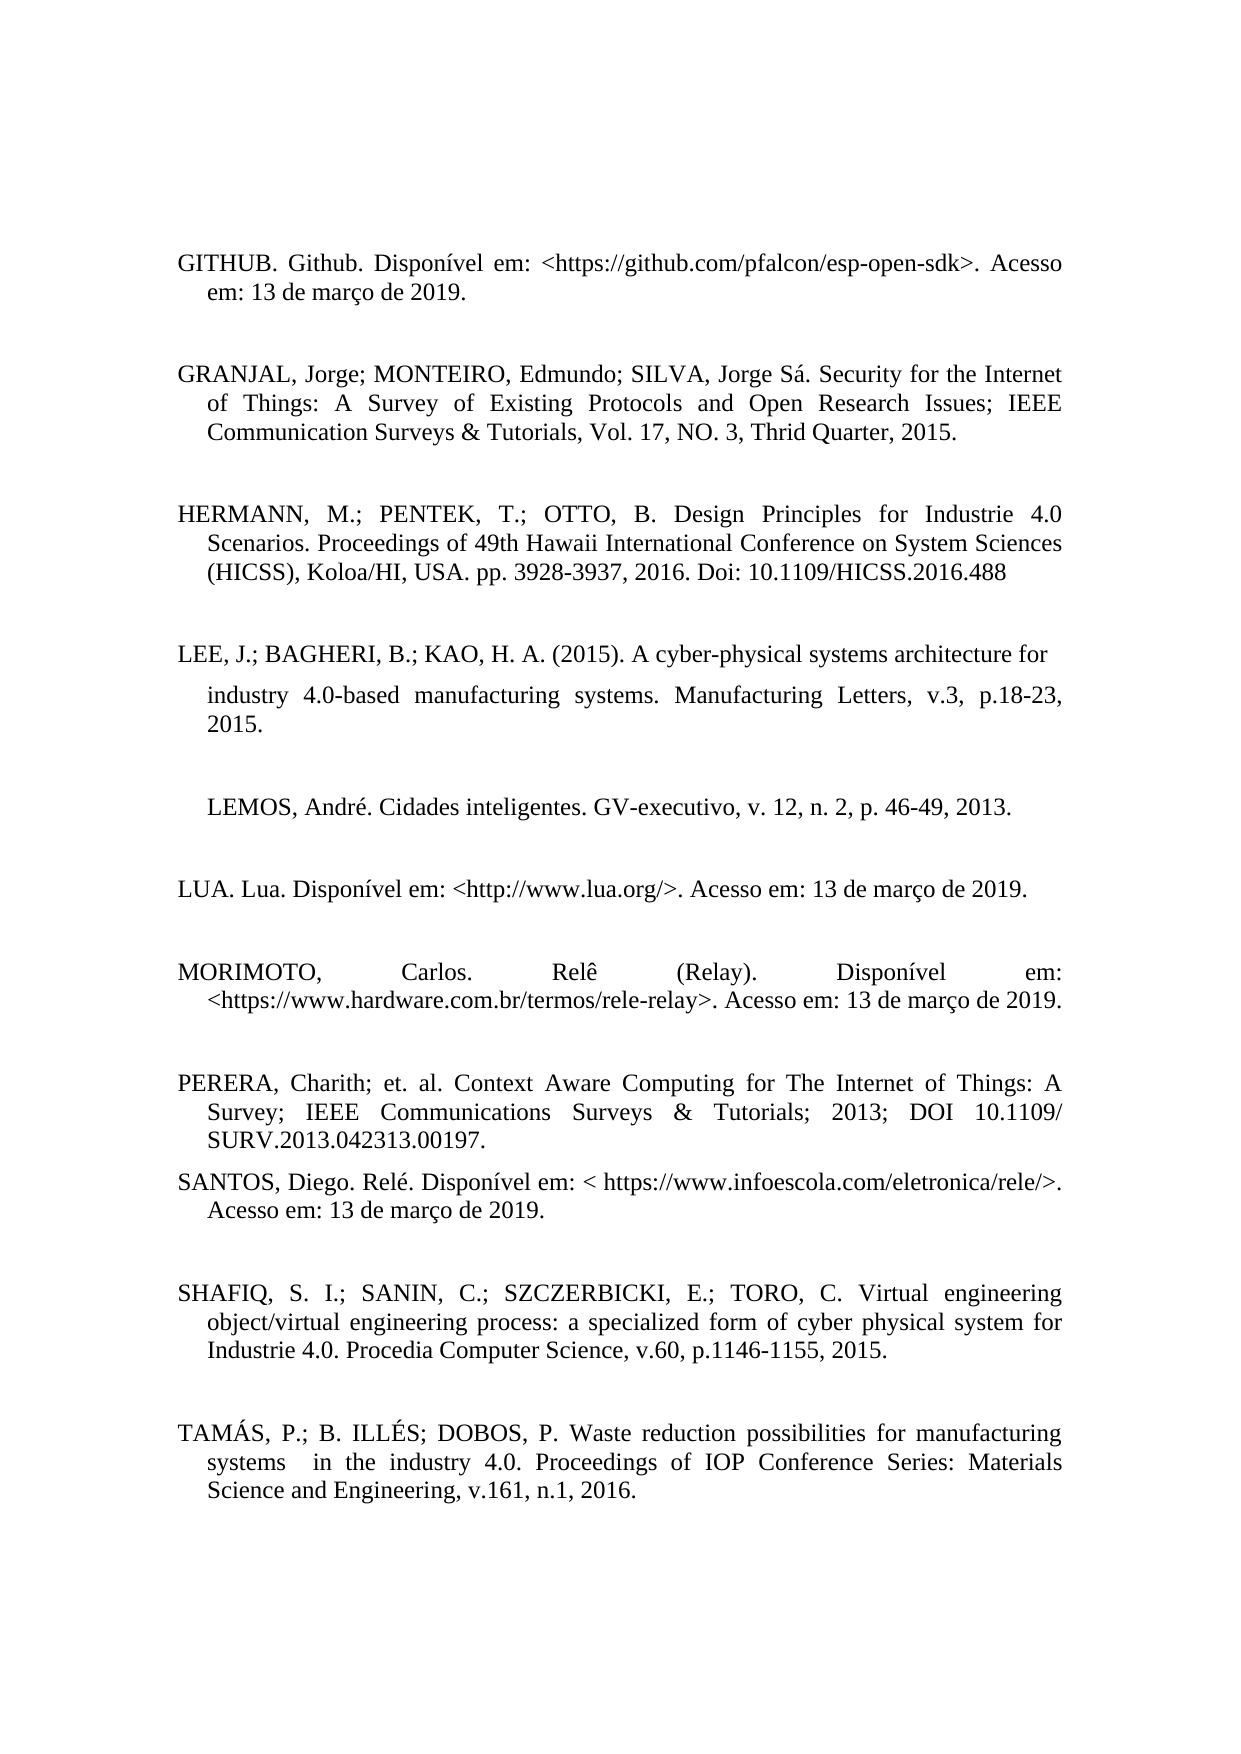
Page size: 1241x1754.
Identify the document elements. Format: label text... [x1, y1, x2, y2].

text GRANJAL, Jorge; MONTEIRO, Edmundo; SILVA, Jorge Sá. Security for the Internet of Things: A Survey of Existing Protocols and Open Research Issues; IEEE Communication Surveys & Tutorials, Vol. 17, NO. 3, Thrid Quarter, 2015. [177, 359, 1063, 446]
text LUA. Lua. Disponível em: <http://www.lua.org/>. Acesso em: 13 de março de 2019. [177, 874, 1063, 903]
text LEMOS, André. Cidades inteligentes. GV-executivo, v. 12, n. 2, p. 46-49, 2013. [207, 792, 1063, 821]
text HERMANN, M.; PENTEK, T.; OTTO, B. Design Principles for Industrie 4.0 Scenarios. Proceedings of 49th Hawaii International Conference on System Sciences (HICSS), Koloa/HI, USA. pp. 3928-3937, 2016. Doi: 10.1109/HICSS.2016.488 [177, 499, 1063, 586]
text GITHUB. Github. Disponível em: <https://github.com/pfalcon/esp-open-sdk>. Acesso em: 13 de março de 2019. [177, 248, 1063, 306]
text MORIMOTO, Carlos. Relê (Relay). Disponível em: <https://www.hardware.com.br/termos/rele-relay>. Acesso em: 13 de março de 2019. [177, 957, 1063, 1014]
text SANTOS, Diego. Relé. Disponível em: < https://www.infoescola.com/eletronica/rele/>. Acesso em: 13 de março de 2019. [177, 1167, 1063, 1224]
text TAMÁS, P.; B. ILLÉS; DOBOS, P. Waste reduction possibilities for manufacturing systems in the industry 4.0. Proceedings of IOP Conference Series: Materials Science and Engineering, v.161, n.1, 2016. [177, 1418, 1063, 1504]
text industry 4.0-based manufacturing systems. Manufacturing Letters, v.3, p.18-23, 2015. [177, 681, 1063, 738]
text LEE, J.; BAGHERI, B.; KAO, H. A. (2015). A cyber-physical systems architecture for [177, 639, 1063, 668]
text SHAFIQ, S. I.; SANIN, C.; SZCZERBICKI, E.; TORO, C. Virtual engineering object/virtual engineering process: a specialized form of cyber physical system for Industrie 4.0. Procedia Computer Science, v.60, p.1146-1155, 2015. [177, 1278, 1063, 1364]
text PERERA, Charith; et. al. Context Aware Computing for The Internet of Things: A Survey; IEEE Communications Surveys & Tutorials; 2013; DOI 10.1109/ SURV.2013.042313.00197. [177, 1068, 1063, 1154]
